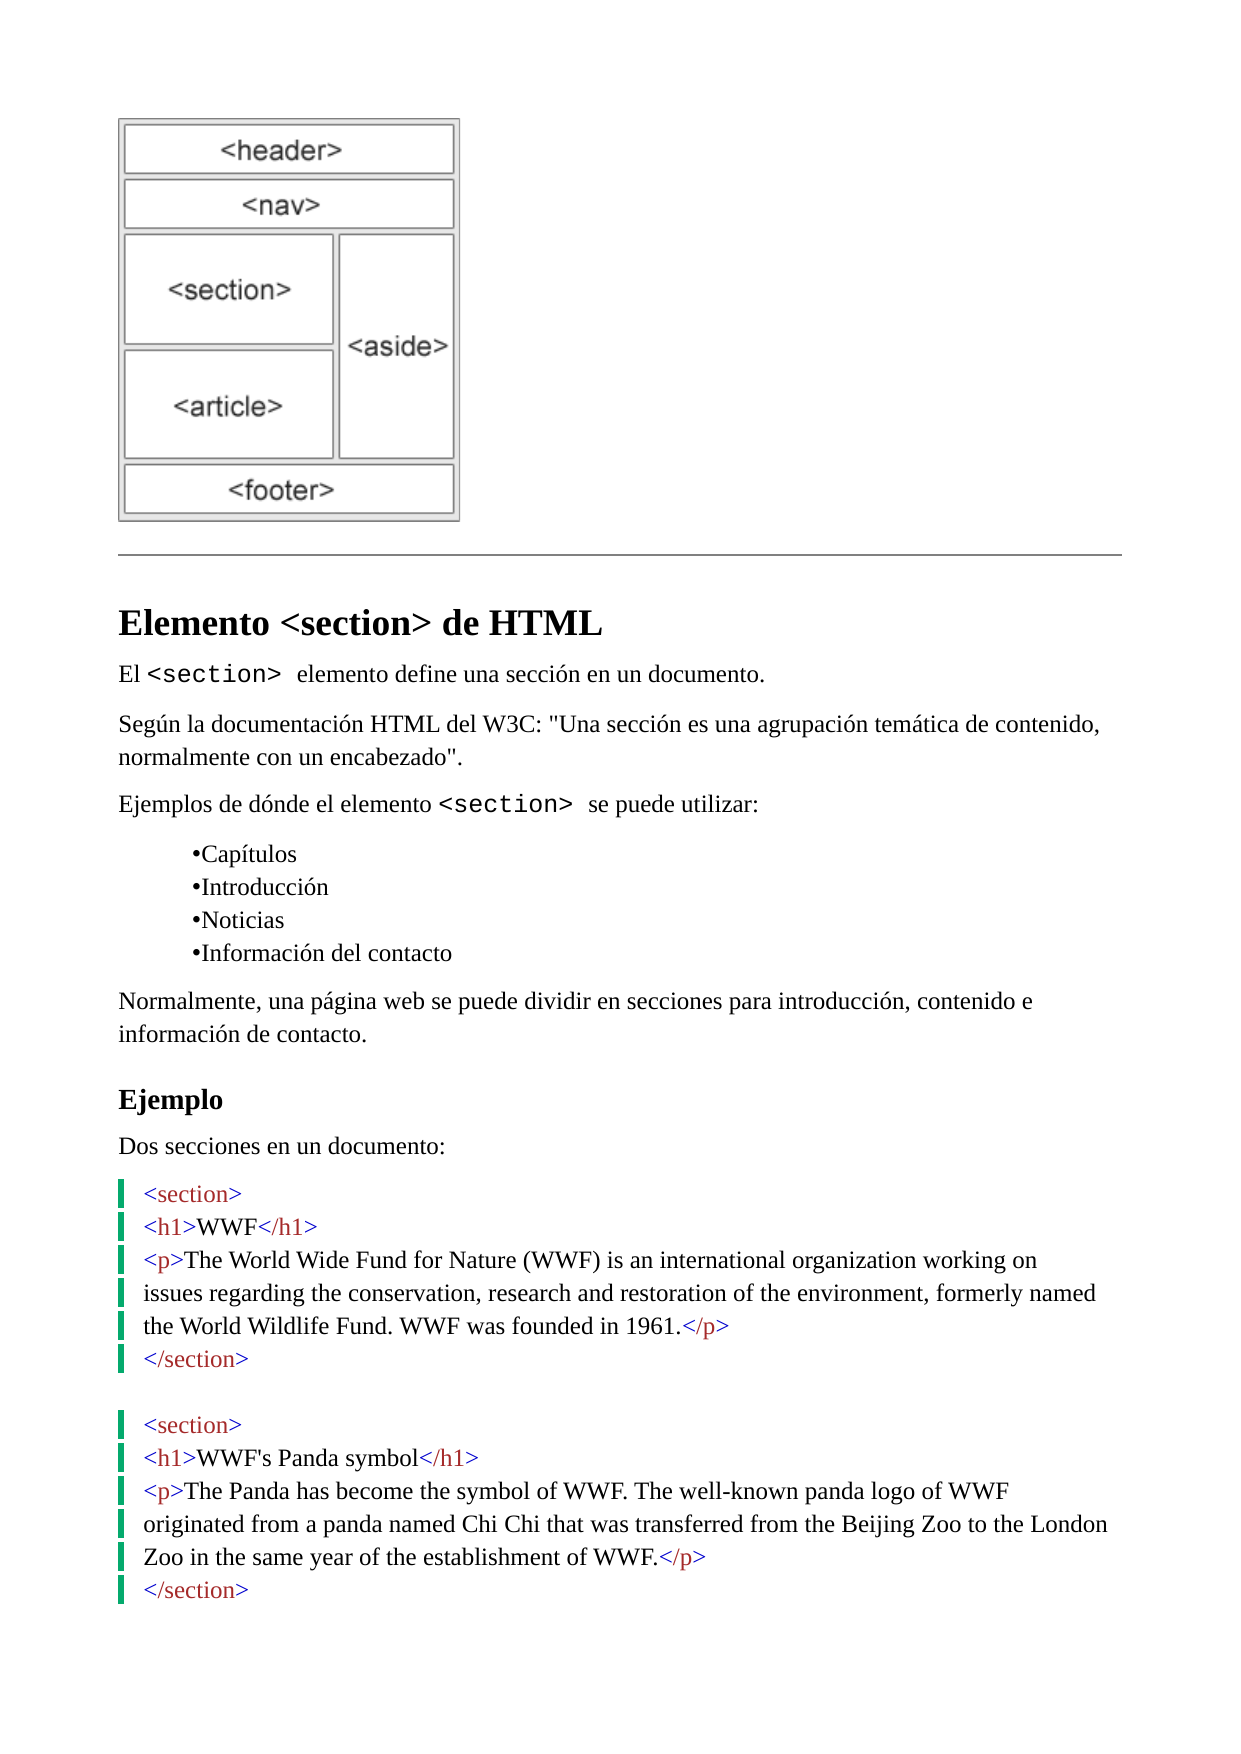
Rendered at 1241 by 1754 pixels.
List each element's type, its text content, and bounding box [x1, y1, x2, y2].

list Introducción [118, 872, 1122, 901]
text Ejemplos de dónde el elemento <section> se puede utilizar: [118, 789, 1122, 820]
list Información del contacto [118, 938, 1122, 967]
text Dos secciones en un documento: [118, 1131, 1122, 1160]
text Según la documentación HTML del W3C: "Una sección es una agrupación temática de contenido, normalmente con un encabezado". [118, 709, 1122, 771]
picture [118, 118, 461, 522]
text <section> <h1>WWF</h1> <p>The World Wide Fund for Nature (WWF) is an international organization working on issues regarding the conservation, research and restoration of the environment, formerly named the World Wildlife Fund. WWF was founded in 1961.</p> </section> <section> <h1>WWF's Panda symbol</h1> <p>The Panda has become the symbol of WWF. The well-known panda logo of WWF originated from a panda named Chi Chi that was transferred from the Beijing Zoo to the London Zoo in the same year of the establishment of WWF.</p> </section> [118, 1179, 1122, 1604]
text Normalmente, una página web se puede dividir en secciones para introducción, contenido e información de contacto. [118, 986, 1122, 1048]
list Noticias [118, 905, 1122, 934]
subtitle Elemento <section> de HTML [118, 600, 1122, 643]
list Capítulos [118, 839, 1122, 868]
subtitle Ejemplo [118, 1082, 1122, 1116]
text El <section> elemento define una sección en un documento. [118, 659, 1122, 689]
